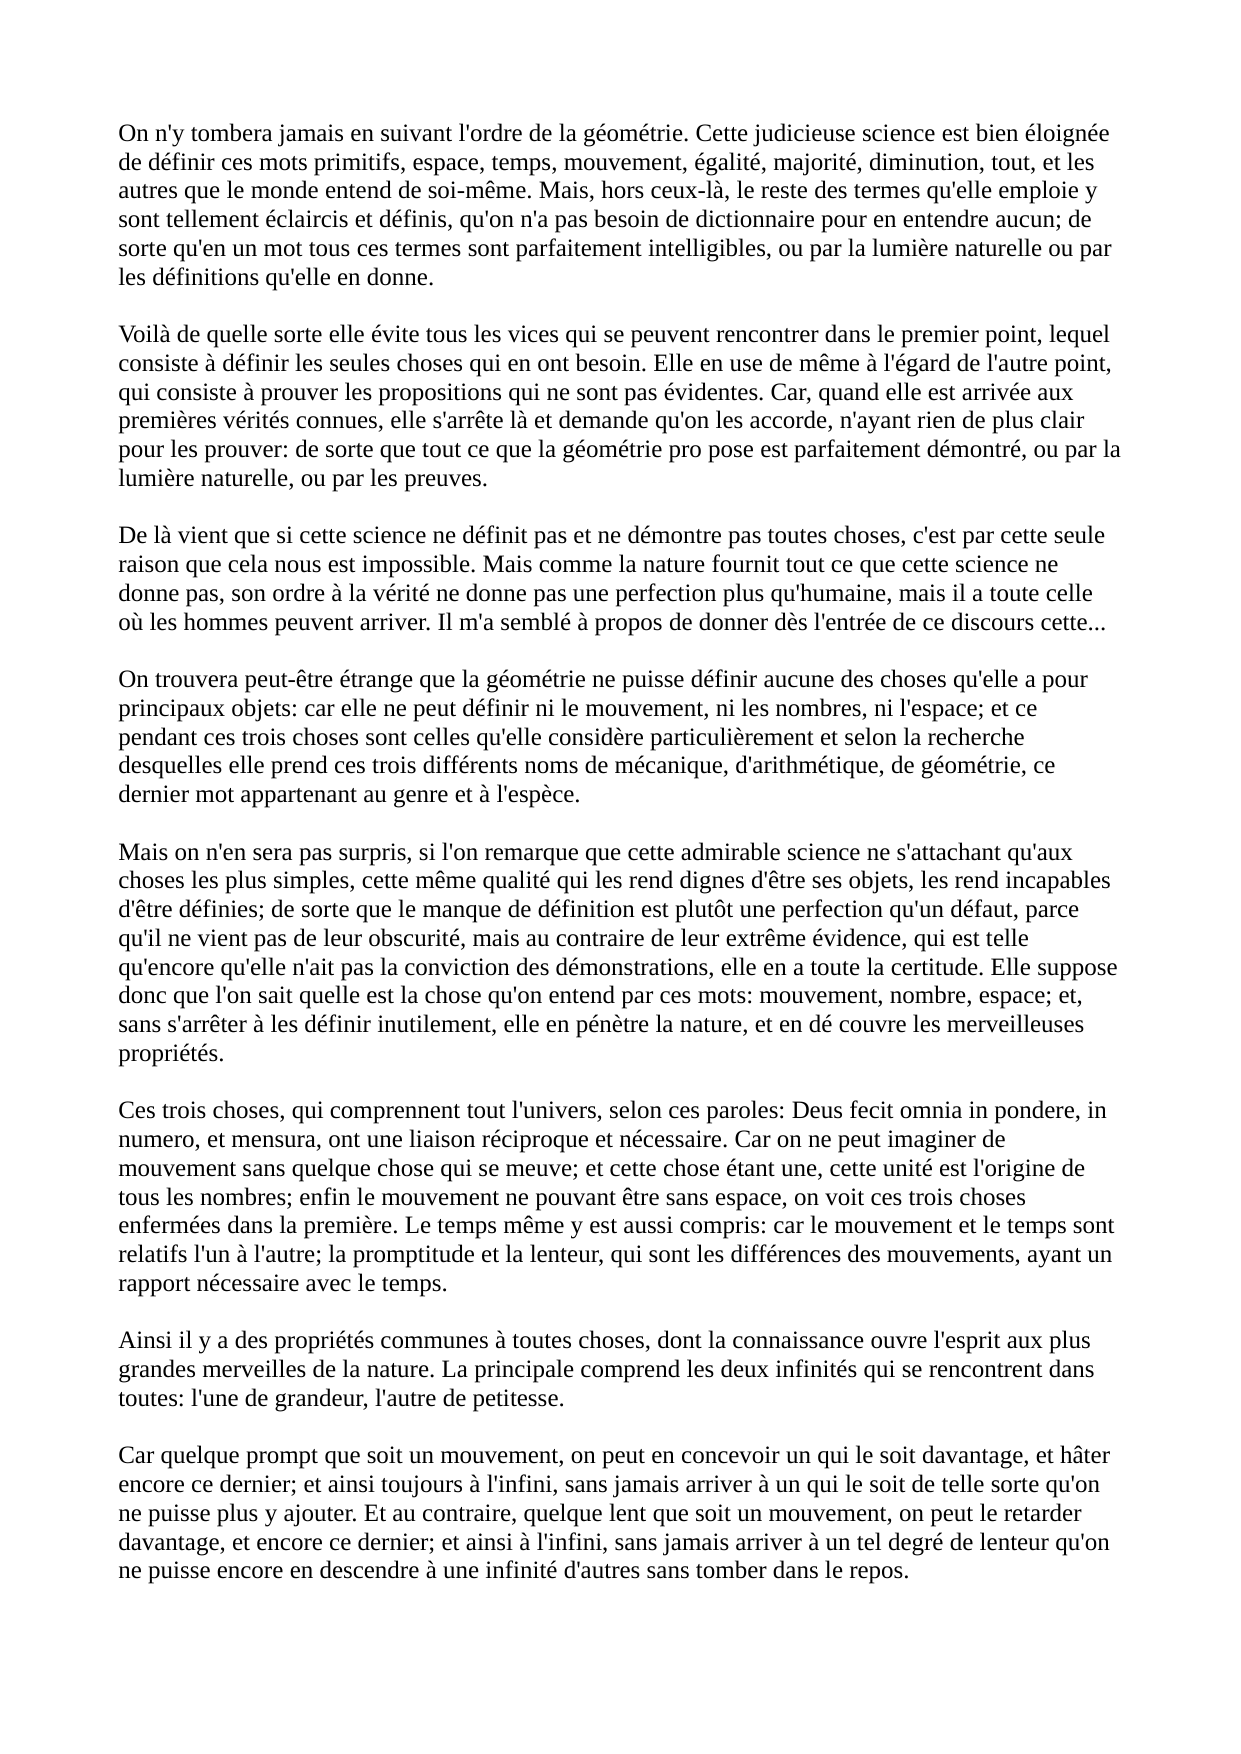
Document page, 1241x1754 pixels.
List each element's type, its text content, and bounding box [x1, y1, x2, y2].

text Ainsi il y a des propriétés communes à toutes choses, dont la connaissance ouvre l'esprit aux plus grandes merveilles de la nature. La principale comprend les deux infinités qui se rencontrent dans toutes: l'une de grandeur, l'autre de petitesse. [118, 1326, 1122, 1412]
text Voilà de quelle sorte elle évite tous les vices qui se peuvent rencontrer dans le premier point, lequel consiste à définir les seules choses qui en ont besoin. Elle en use de même à l'égard de l'autre point, qui consiste à prouver les propositions qui ne sont pas évidentes. Car, quand elle est arrivée aux premières vérités connues, elle s'arrête là et demande qu'on les accorde, n'ayant rien de plus clair pour les prouver: de sorte que tout ce que la géométrie pro pose est parfaitement démontré, ou par la lumière naturelle, ou par les preuves. [118, 319, 1122, 492]
text On n'y tombera jamais en suivant l'ordre de la géométrie. Cette judicieuse science est bien éloignée de définir ces mots primitifs, espace, temps, mouvement, égalité, majorité, diminution, tout, et les autres que le monde entend de soi-même. Mais, hors ceux-là, le reste des termes qu'elle emploie y sont tellement éclaircis et définis, qu'on n'a pas besoin de dictionnaire pour en entendre aucun; de sorte qu'en un mot tous ces termes sont parfaitement intelligibles, ou par la lumière naturelle ou par les définitions qu'elle en donne. [118, 118, 1122, 291]
text On trouvera peut-être étrange que la géométrie ne puisse définir aucune des choses qu'elle a pour principaux objets: car elle ne peut définir ni le mouvement, ni les nombres, ni l'espace; et ce pendant ces trois choses sont celles qu'elle considère particulièrement et selon la recherche desquelles elle prend ces trois différents noms de mécanique, d'arithmétique, de géométrie, ce dernier mot appartenant au genre et à l'espèce. [118, 664, 1122, 808]
text Mais on n'en sera pas surpris, si l'on remarque que cette admirable science ne s'attachant qu'aux choses les plus simples, cette même qualité qui les rend dignes d'être ses objets, les rend incapables d'être définies; de sorte que le manque de définition est plutôt une perfection qu'un défaut, parce qu'il ne vient pas de leur obscurité, mais au contraire de leur extrême évidence, qui est telle qu'encore qu'elle n'ait pas la conviction des démonstrations, elle en a toute la certitude. Elle suppose donc que l'on sait quelle est la chose qu'on entend par ces mots: mouvement, nombre, espace; et, sans s'arrêter à les définir inutilement, elle en pénètre la nature, et en dé couvre les merveilleuses propriétés. [118, 837, 1122, 1067]
text Car quelque prompt que soit un mouvement, on peut en concevoir un qui le soit davantage, et hâter encore ce dernier; et ainsi toujours à l'infini, sans jamais arriver à un qui le soit de telle sorte qu'on ne puisse plus y ajouter. Et au contraire, quelque lent que soit un mouvement, on peut le retarder davantage, et encore ce dernier; et ainsi à l'infini, sans jamais arriver à un tel degré de lenteur qu'on ne puisse encore en descendre à une infinité d'autres sans tomber dans le repos. [118, 1441, 1122, 1584]
text De là vient que si cette science ne définit pas et ne démontre pas toutes choses, c'est par cette seule raison que cela nous est impossible. Mais comme la nature fournit tout ce que cette science ne donne pas, son ordre à la vérité ne donne pas une perfection plus qu'humaine, mais il a toute celle où les hommes peuvent arriver. Il m'a semblé à propos de donner dès l'entrée de ce discours cette... [118, 521, 1122, 636]
text Ces trois choses, qui comprennent tout l'univers, selon ces paroles: Deus fecit omnia in pondere, in numero, et mensura, ont une liaison réciproque et nécessaire. Car on ne peut imaginer de mouvement sans quelque chose qui se meuve; et cette chose étant une, cette unité est l'origine de tous les nombres; enfin le mouvement ne pouvant être sans espace, on voit ces trois choses enfermées dans la première. Le temps même y est aussi compris: car le mouvement et le temps sont relatifs l'un à l'autre; la promptitude et la lenteur, qui sont les différences des mouvements, ayant un rapport nécessaire avec le temps. [118, 1096, 1122, 1297]
